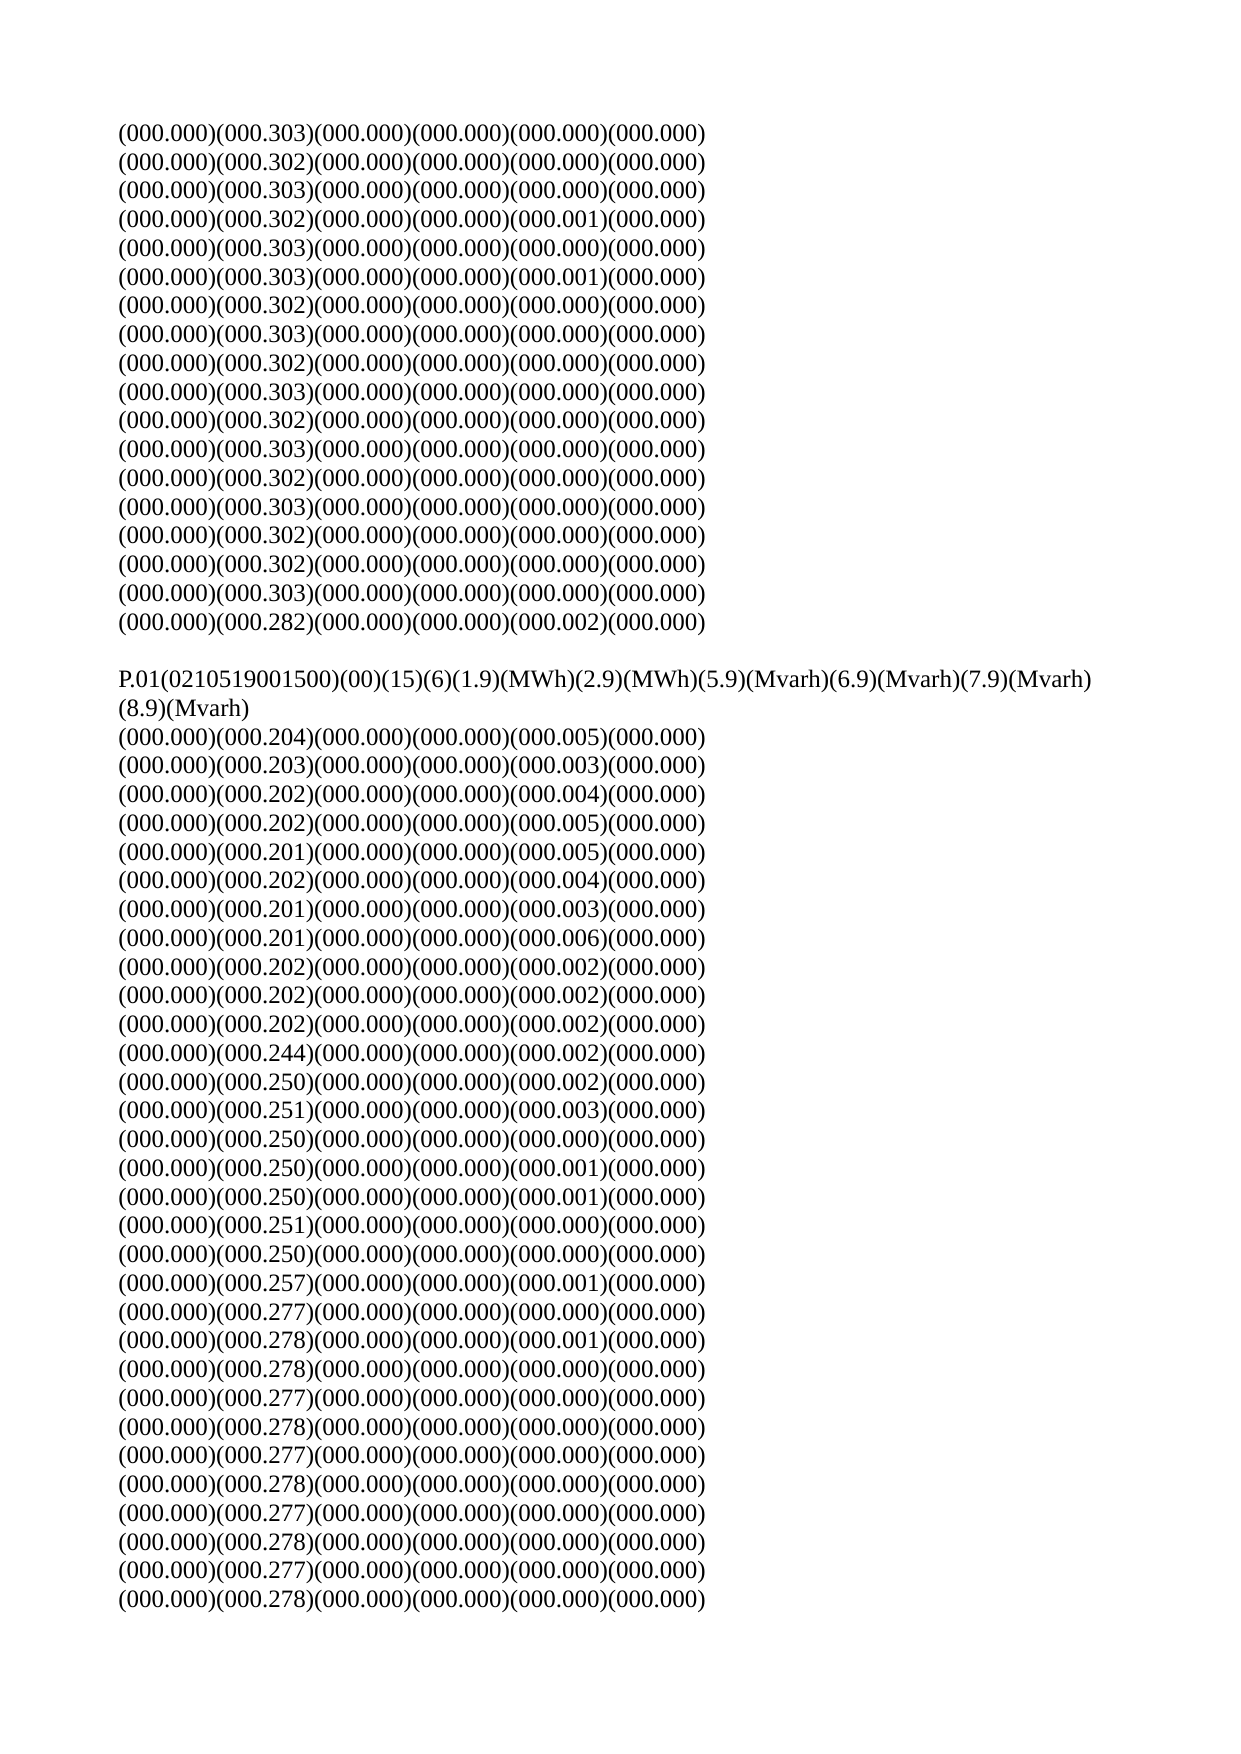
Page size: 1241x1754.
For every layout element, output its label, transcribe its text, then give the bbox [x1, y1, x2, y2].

text (000.000)(000.278)(000.000)(000.000)(000.000)(000.000) [118, 1469, 1122, 1498]
text (000.000)(000.302)(000.000)(000.000)(000.000)(000.000) [118, 348, 1122, 377]
text (000.000)(000.202)(000.000)(000.000)(000.004)(000.000) [118, 866, 1122, 894]
text (000.000)(000.277)(000.000)(000.000)(000.000)(000.000) [118, 1498, 1122, 1527]
text (000.000)(000.302)(000.000)(000.000)(000.000)(000.000) [118, 549, 1122, 578]
text (000.000)(000.278)(000.000)(000.000)(000.000)(000.000) [118, 1584, 1122, 1613]
text (000.000)(000.257)(000.000)(000.000)(000.001)(000.000) [118, 1268, 1122, 1297]
text (000.000)(000.278)(000.000)(000.000)(000.001)(000.000) [118, 1326, 1122, 1354]
text (000.000)(000.202)(000.000)(000.000)(000.002)(000.000) [118, 1009, 1122, 1038]
text (000.000)(000.203)(000.000)(000.000)(000.003)(000.000) [118, 751, 1122, 779]
text (000.000)(000.202)(000.000)(000.000)(000.005)(000.000) [118, 808, 1122, 837]
text (000.000)(000.201)(000.000)(000.000)(000.003)(000.000) [118, 894, 1122, 923]
text (000.000)(000.278)(000.000)(000.000)(000.000)(000.000) [118, 1354, 1122, 1383]
text (000.000)(000.201)(000.000)(000.000)(000.006)(000.000) [118, 923, 1122, 952]
text (000.000)(000.202)(000.000)(000.000)(000.002)(000.000) [118, 981, 1122, 1009]
text (000.000)(000.303)(000.000)(000.000)(000.000)(000.000) [118, 377, 1122, 406]
text (000.000)(000.202)(000.000)(000.000)(000.004)(000.000) [118, 779, 1122, 808]
text (000.000)(000.250)(000.000)(000.000)(000.002)(000.000) [118, 1067, 1122, 1096]
text (000.000)(000.278)(000.000)(000.000)(000.000)(000.000) [118, 1527, 1122, 1556]
text (000.000)(000.204)(000.000)(000.000)(000.005)(000.000) [118, 722, 1122, 751]
text (000.000)(000.302)(000.000)(000.000)(000.000)(000.000) [118, 406, 1122, 434]
text (000.000)(000.303)(000.000)(000.000)(000.000)(000.000) [118, 176, 1122, 204]
text (000.000)(000.244)(000.000)(000.000)(000.002)(000.000) [118, 1038, 1122, 1067]
text (000.000)(000.251)(000.000)(000.000)(000.003)(000.000) [118, 1096, 1122, 1124]
text (000.000)(000.277)(000.000)(000.000)(000.000)(000.000) [118, 1441, 1122, 1469]
text (000.000)(000.303)(000.000)(000.000)(000.000)(000.000) [118, 434, 1122, 463]
text (000.000)(000.250)(000.000)(000.000)(000.001)(000.000) [118, 1153, 1122, 1182]
text (000.000)(000.302)(000.000)(000.000)(000.000)(000.000) [118, 291, 1122, 319]
text (000.000)(000.278)(000.000)(000.000)(000.000)(000.000) [118, 1412, 1122, 1441]
text (000.000)(000.202)(000.000)(000.000)(000.002)(000.000) [118, 952, 1122, 981]
text (000.000)(000.251)(000.000)(000.000)(000.000)(000.000) [118, 1211, 1122, 1239]
text P.01(0210519001500)(00)(15)(6)(1.9)(MWh)(2.9)(MWh)(5.9)(Mvarh)(6.9)(Mvarh)(7.9)(Mvarh)(8.9)(Mvarh) [118, 664, 1122, 722]
text (000.000)(000.303)(000.000)(000.000)(000.000)(000.000) [118, 319, 1122, 348]
text (000.000)(000.277)(000.000)(000.000)(000.000)(000.000) [118, 1383, 1122, 1412]
text (000.000)(000.303)(000.000)(000.000)(000.000)(000.000) [118, 492, 1122, 521]
text (000.000)(000.302)(000.000)(000.000)(000.000)(000.000) [118, 147, 1122, 176]
text (000.000)(000.303)(000.000)(000.000)(000.000)(000.000) [118, 118, 1122, 147]
text (000.000)(000.303)(000.000)(000.000)(000.000)(000.000) [118, 233, 1122, 262]
text (000.000)(000.303)(000.000)(000.000)(000.000)(000.000) [118, 578, 1122, 607]
text (000.000)(000.302)(000.000)(000.000)(000.000)(000.000) [118, 463, 1122, 492]
text (000.000)(000.302)(000.000)(000.000)(000.000)(000.000) [118, 521, 1122, 549]
text (000.000)(000.282)(000.000)(000.000)(000.002)(000.000) [118, 607, 1122, 636]
text (000.000)(000.250)(000.000)(000.000)(000.001)(000.000) [118, 1182, 1122, 1211]
text (000.000)(000.302)(000.000)(000.000)(000.001)(000.000) [118, 204, 1122, 233]
text (000.000)(000.303)(000.000)(000.000)(000.001)(000.000) [118, 262, 1122, 291]
text (000.000)(000.250)(000.000)(000.000)(000.000)(000.000) [118, 1124, 1122, 1153]
text (000.000)(000.277)(000.000)(000.000)(000.000)(000.000) [118, 1556, 1122, 1584]
text (000.000)(000.250)(000.000)(000.000)(000.000)(000.000) [118, 1239, 1122, 1268]
text (000.000)(000.277)(000.000)(000.000)(000.000)(000.000) [118, 1297, 1122, 1326]
text (000.000)(000.201)(000.000)(000.000)(000.005)(000.000) [118, 837, 1122, 866]
